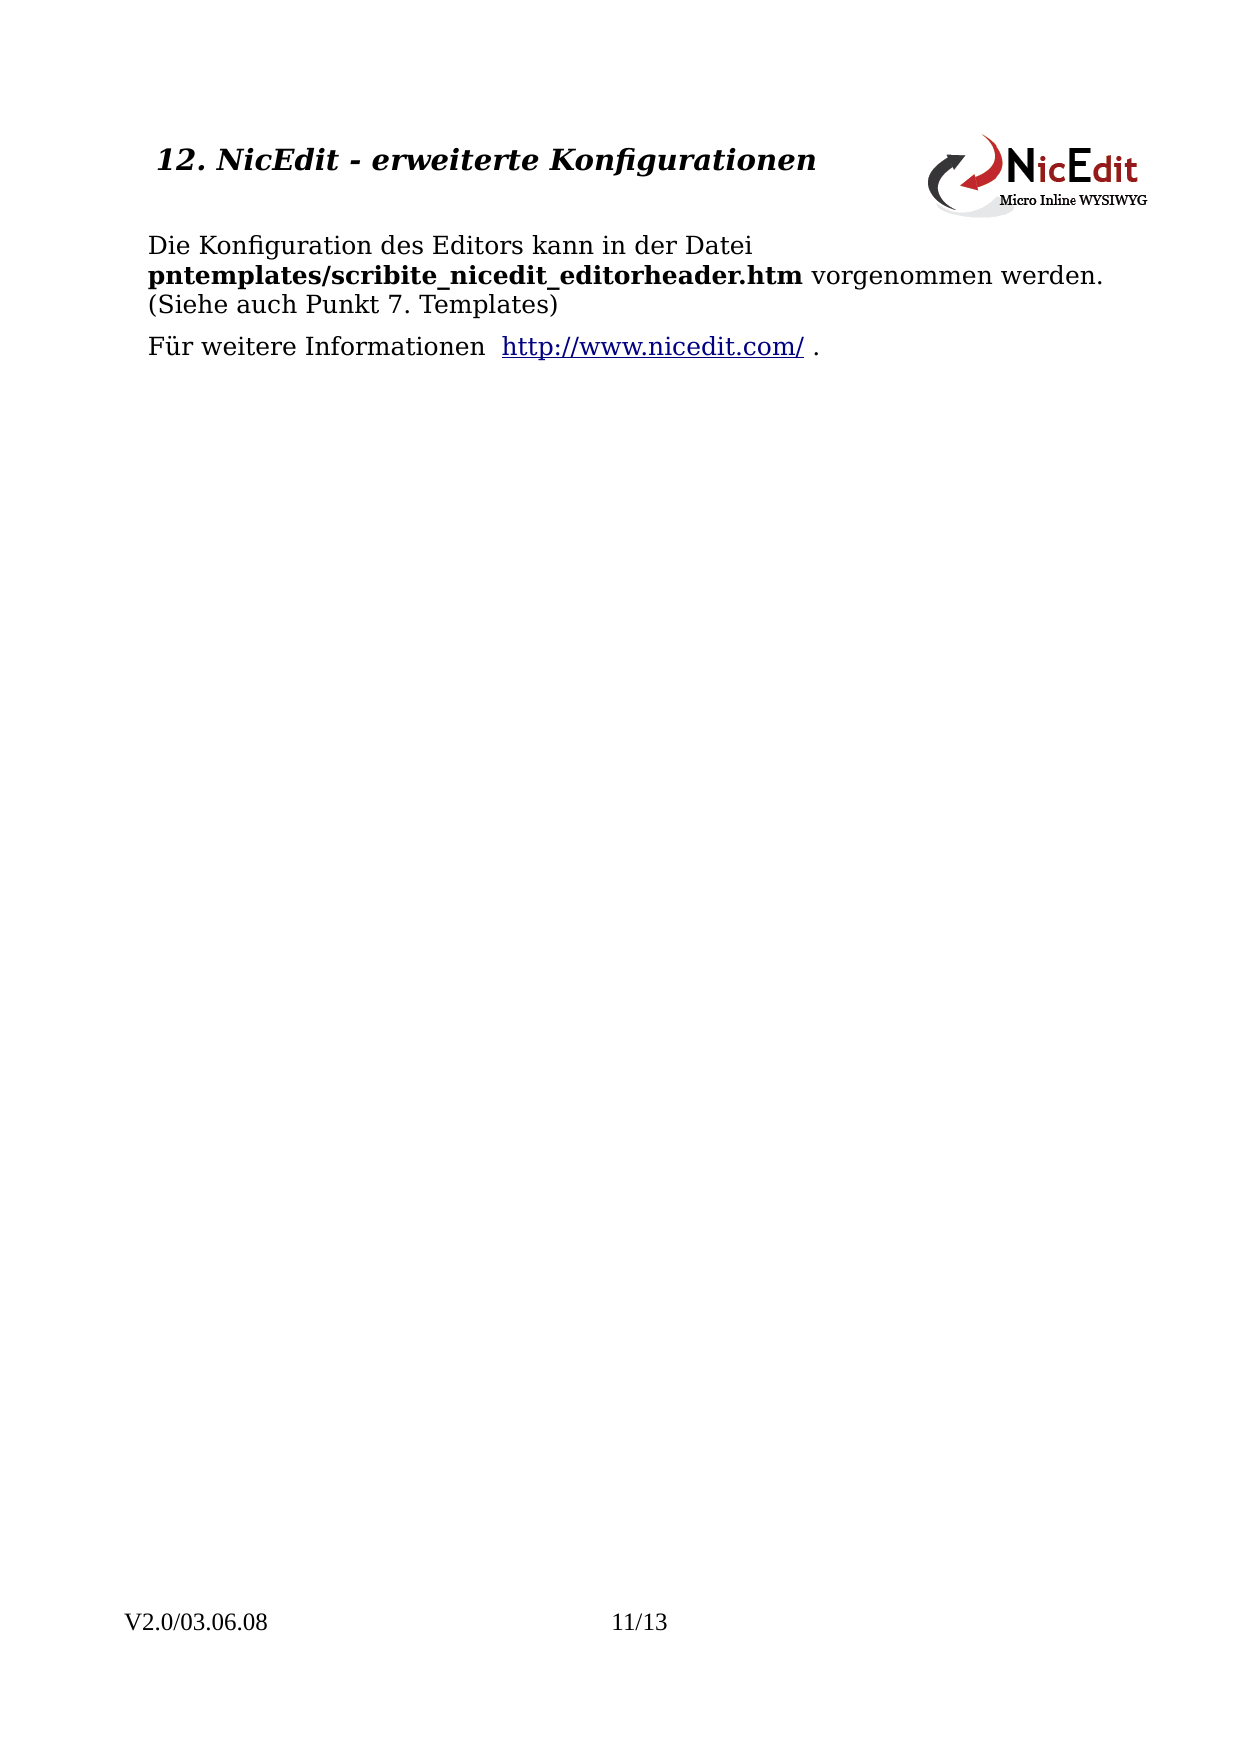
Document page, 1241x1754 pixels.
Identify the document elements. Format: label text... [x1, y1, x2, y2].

picture [919, 129, 1153, 224]
text Die Konfiguration des Editors kann in der Datei pntemplates/scribite_nicedit_editorheader.htm vorgenommen werden. (Siehe auch Punkt 7. Templates) [148, 232, 1160, 319]
text Für weitere Informationen http://www.nicedit.com/ . [148, 332, 1160, 361]
subtitle NicEdit - erweiterte Konfigurationen [156, 143, 919, 177]
